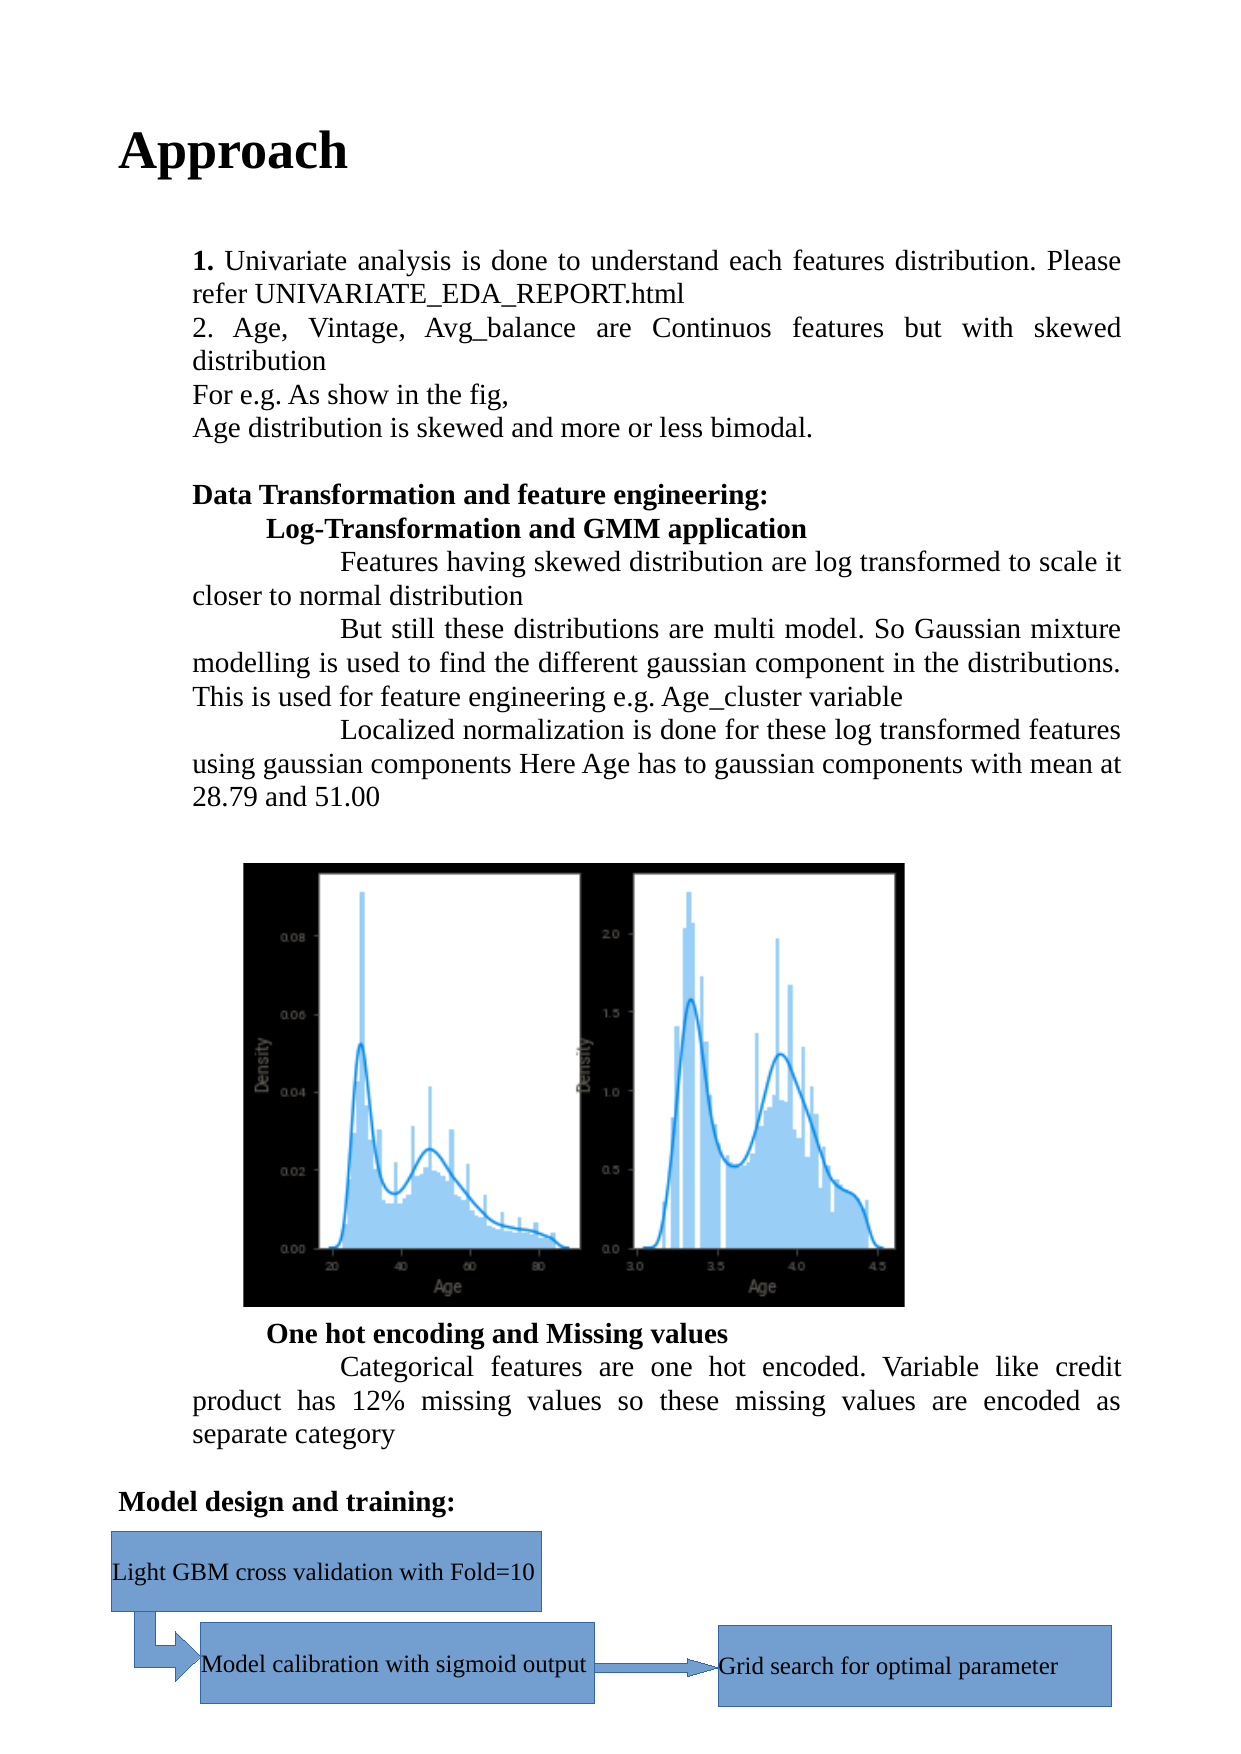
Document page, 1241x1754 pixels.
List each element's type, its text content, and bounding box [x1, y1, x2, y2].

text Categorical features are one hot encoded. Variable like credit product has 12% missing values so these missing values are encoded as separate category [192, 1349, 1122, 1450]
text Features having skewed distribution are log transformed to scale it closer to normal distribution [192, 544, 1122, 612]
text Data Transformation and feature engineering: [192, 477, 1122, 511]
text 2. Age, Vintage, Avg_balance are Continuos features but with skewed distribution [192, 310, 1122, 377]
text But still these distributions are multi model. So Gaussian mixture modelling is used to find the different gaussian component in the distributions. This is used for feature engineering e.g. Age_cluster variable [192, 612, 1122, 712]
text For e.g. As show in the fig, [192, 377, 1122, 410]
text Age distribution is skewed and more or less bimodal. [192, 410, 1122, 444]
text One hot encoding and Missing values [192, 1316, 1122, 1349]
text Localized normalization is done for these log transformed features using gaussian components Here Age has to gaussian components with mean at 28.79 and 51.00 [192, 712, 1122, 813]
text Model design and training: [118, 1484, 1122, 1517]
text Approach [118, 118, 1122, 180]
text 1. Univariate analysis is done to understand each features distribution. Please refer UNIVARIATE_EDA_REPORT.html [192, 243, 1122, 310]
picture [243, 863, 905, 1307]
text Log-Transformation and GMM application [192, 511, 1122, 544]
